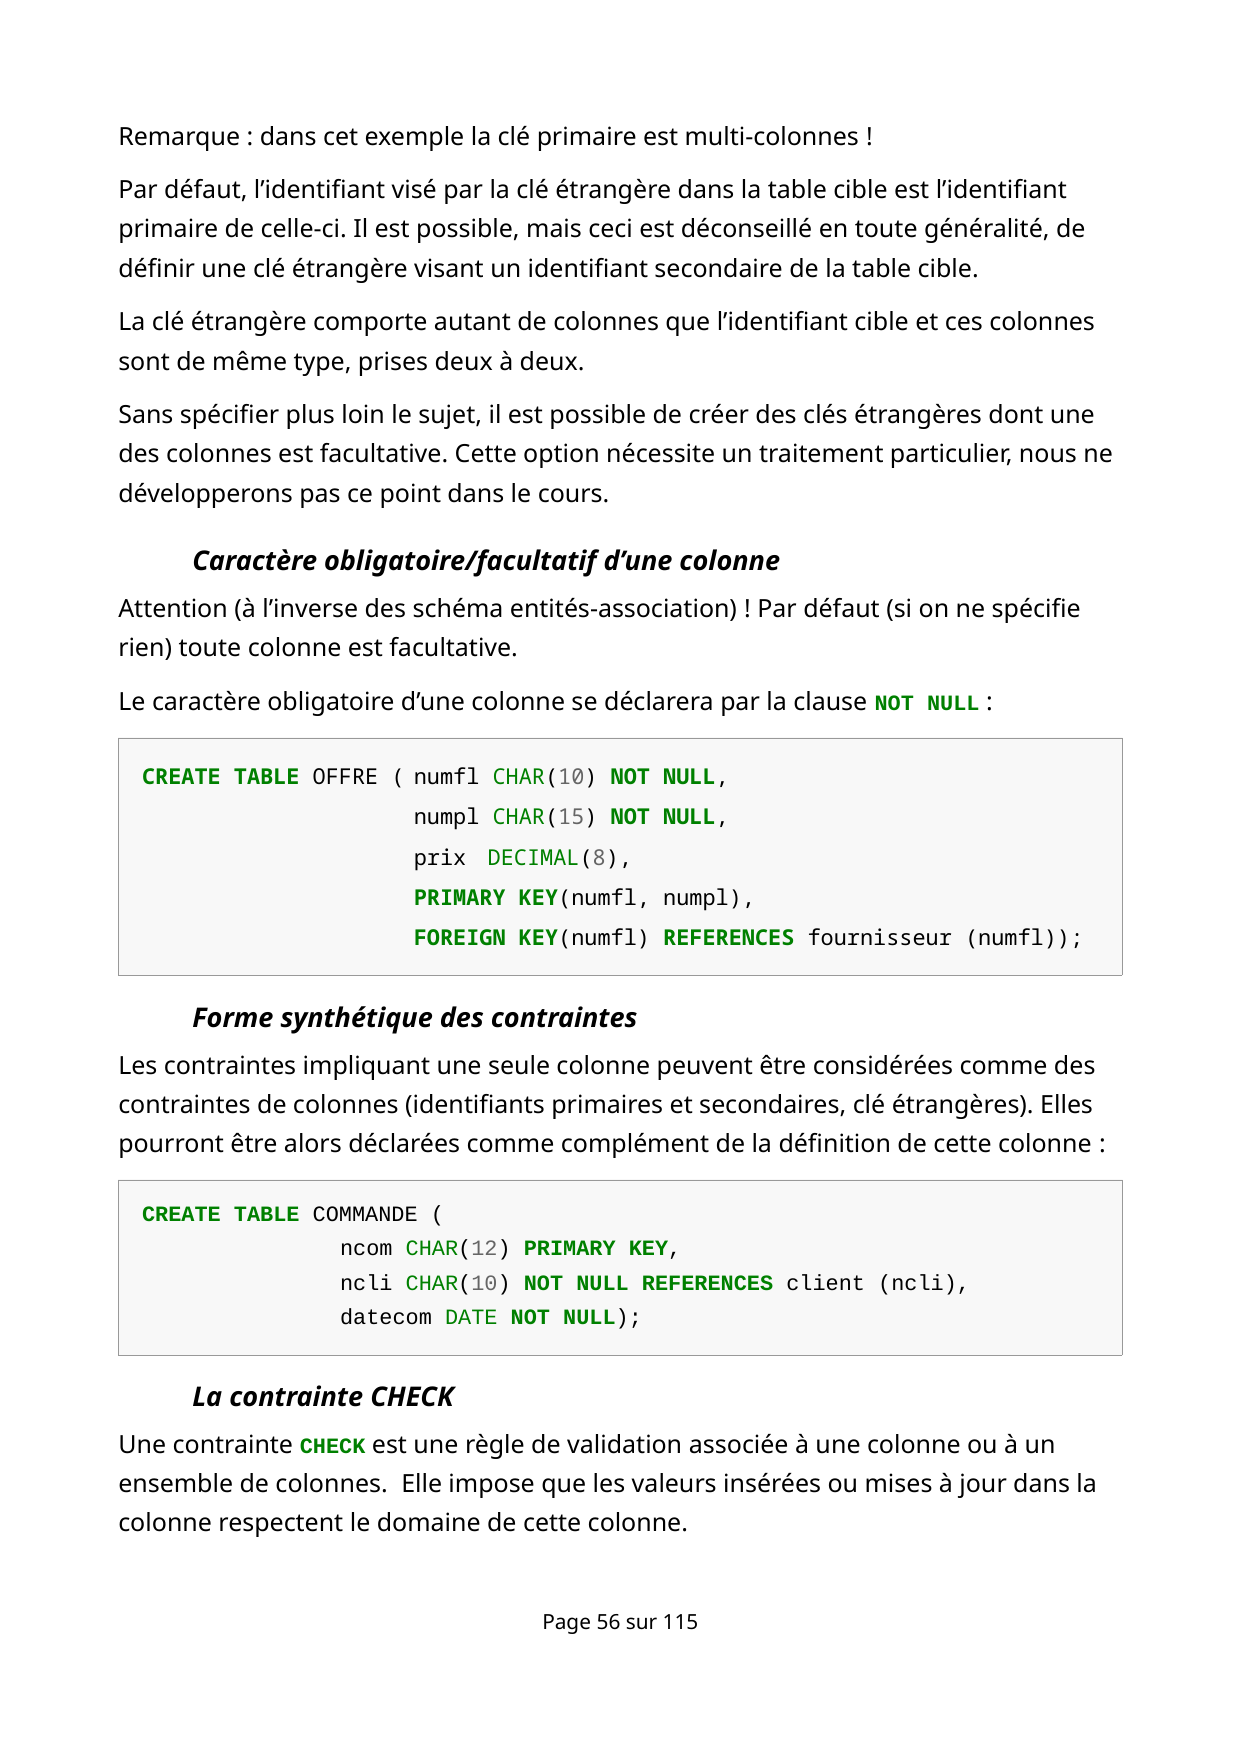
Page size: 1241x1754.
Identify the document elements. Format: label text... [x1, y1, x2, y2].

text Le caractère obligatoire d’une colonne se déclarera par la clause NOT NULL : [118, 684, 1122, 718]
subtitle Forme synthétique des contraintes [118, 998, 1122, 1035]
text Attention (à l’inverse des schéma entités-association) ! Par défaut (si on ne spécifie rien) toute colonne est facultative. [118, 591, 1122, 664]
text numpl CHAR(15) NOT NULL, [119, 778, 1122, 818]
text Par défaut, l’identifiant visé par la clé étrangère dans la table cible est l’identifiant primaire de celle-ci. Il est possible, mais ceci est déconseillé en toute généralité, de définir une clé étrangère visant un identifiant secondaire de la table cible. [118, 172, 1122, 284]
subtitle La contrainte CHECK [118, 1377, 1122, 1414]
text datecom DATE NOT NULL); [119, 1283, 1122, 1355]
text Sans spécifier plus loin le sujet, il est possible de créer des clés étrangères dont une des colonnes est facultative. Cette option nécessite un traitement particulier, nous ne développerons pas ce point dans le cours. [118, 397, 1122, 509]
text PRIMARY KEY(numfl, numpl), [119, 858, 1122, 898]
text Une contrainte CHECK est une règle de validation associée à une colonne ou à un ensemble de colonnes. Elle impose que les valeurs insérées ou mises à jour dans la colonne respectent le domaine de cette colonne. [118, 1426, 1122, 1539]
text ncom CHAR(12) PRIMARY KEY, [119, 1214, 1122, 1248]
text prix DECIMAL(8), [119, 818, 1122, 858]
text FOREIGN KEY(numfl) REFERENCES fournisseur (numfl)); [119, 898, 1122, 975]
text CREATE TABLE COMMANDE ( [119, 1181, 1122, 1214]
text Les contraintes impliquant une seule colonne peuvent être considérées comme des contraintes de colonnes (identifiants primaires et secondaires, clé étrangères). Elles pourront être alors déclarées comme complément de la définition de cette colonne : [118, 1047, 1122, 1160]
text CREATE TABLE OFFRE ( numfl CHAR(10) NOT NULL, [119, 739, 1122, 778]
text La clé étrangère comporte autant de colonnes que l’identifiant cible et ces colonnes sont de même type, prises deux à deux. [118, 304, 1122, 377]
text Remarque : dans cet exemple la clé primaire est multi-colonnes ! [118, 118, 1122, 152]
text ncli CHAR(10) NOT NULL REFERENCES client (ncli), [119, 1248, 1122, 1283]
subtitle Caractère obligatoire/facultatif d’une colonne [118, 541, 1122, 578]
